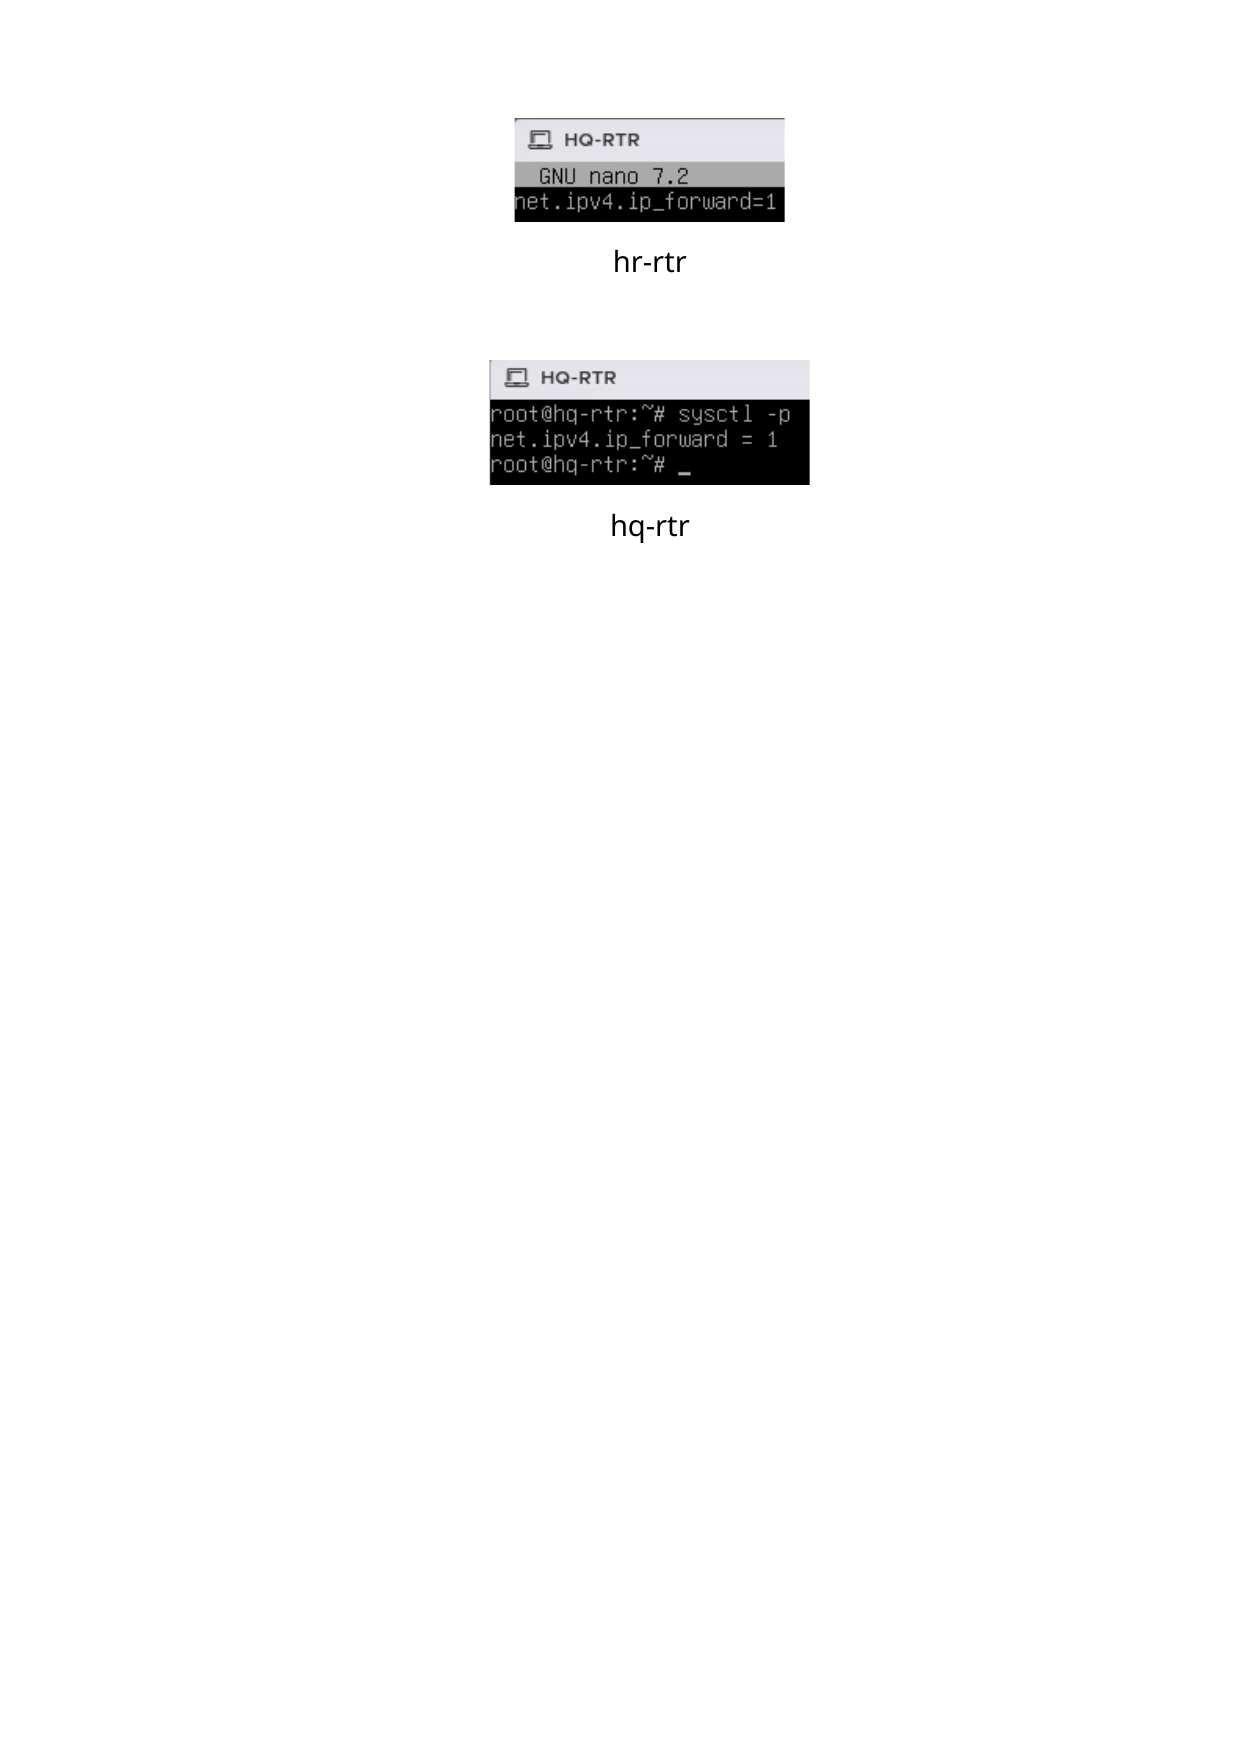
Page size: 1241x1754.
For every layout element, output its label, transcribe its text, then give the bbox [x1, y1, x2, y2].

picture [489, 360, 810, 485]
text hq-rtr [118, 360, 1181, 544]
picture [514, 118, 785, 222]
text hr-rtr [118, 118, 1181, 281]
